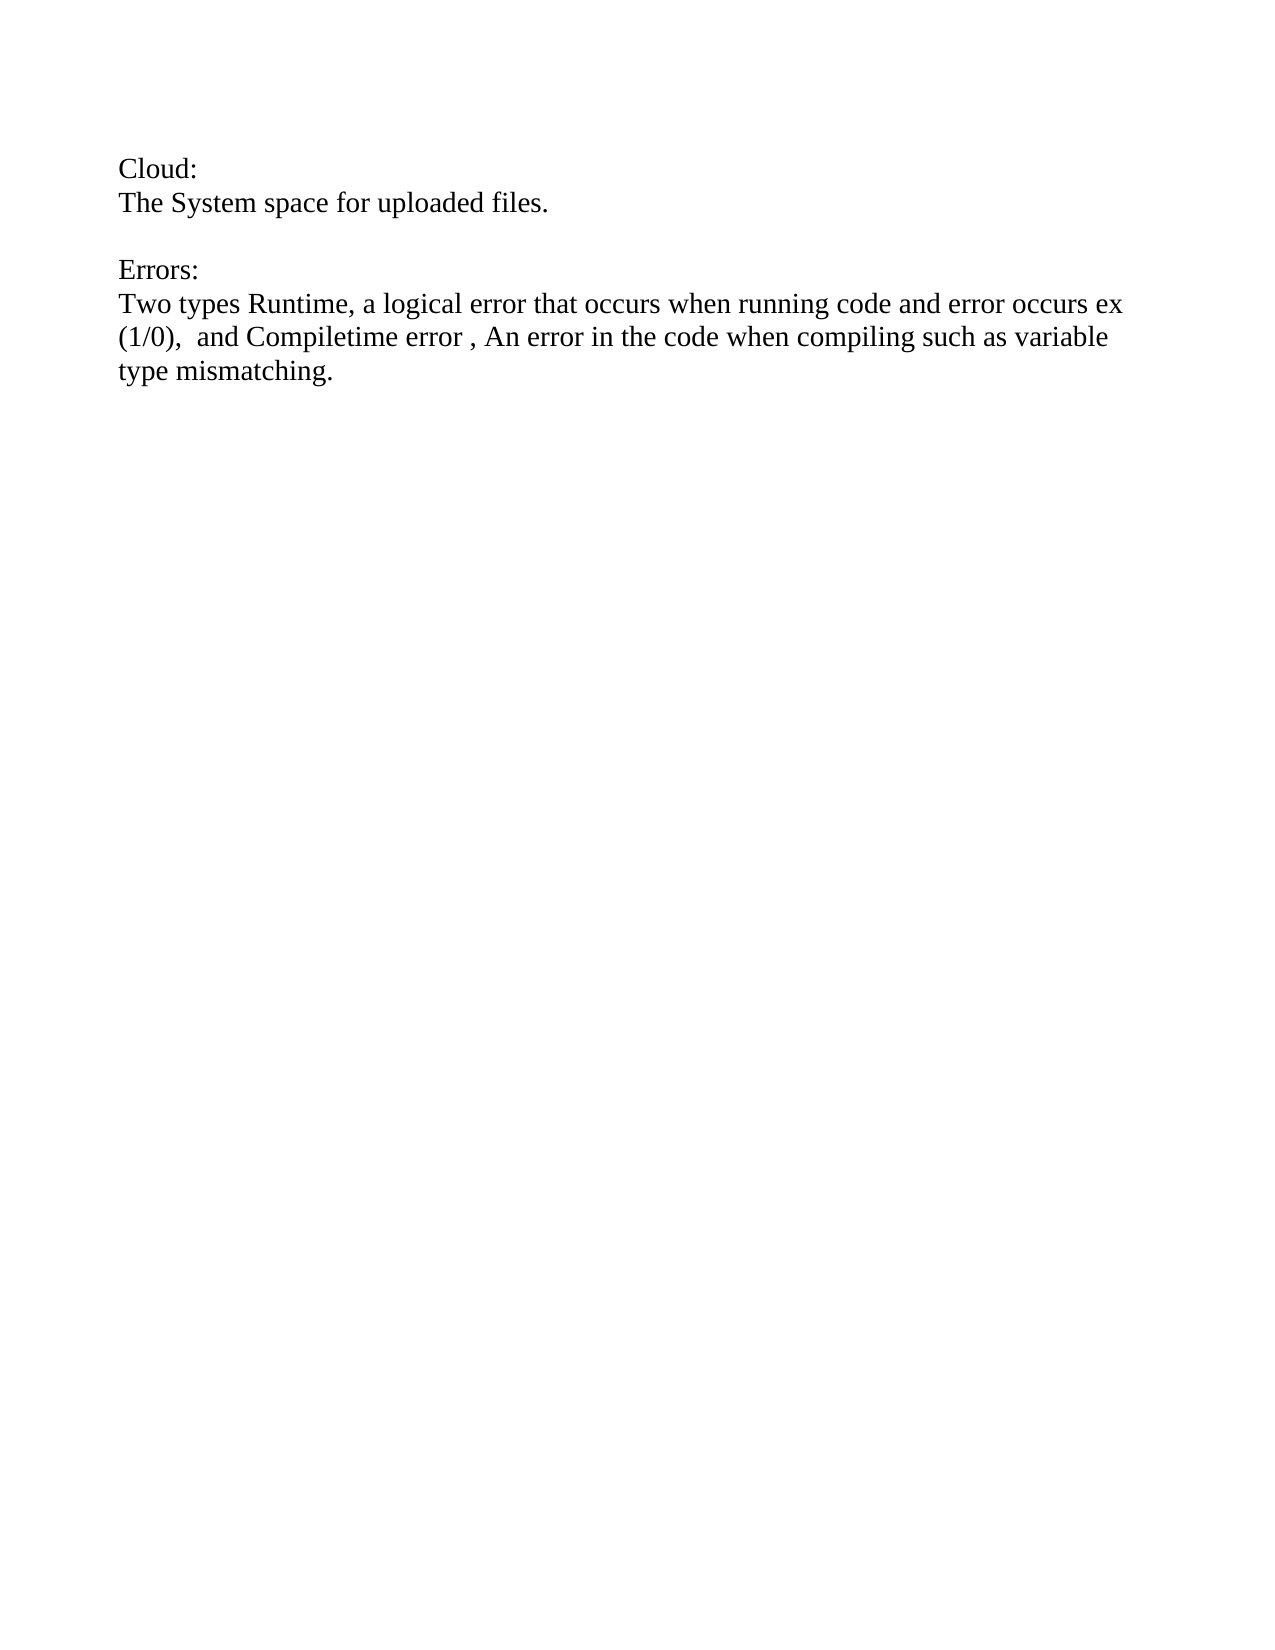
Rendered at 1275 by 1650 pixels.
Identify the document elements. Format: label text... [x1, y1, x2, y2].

text The System space for uploaded files. [118, 185, 1157, 219]
text Errors: [118, 252, 1157, 286]
text Cloud: [118, 152, 1157, 185]
text Two types Runtime, a logical error that occurs when running code and error occurs ex (1/0), and Compiletime error , An error in the code when compiling such as variable type mismatching. [118, 286, 1157, 386]
